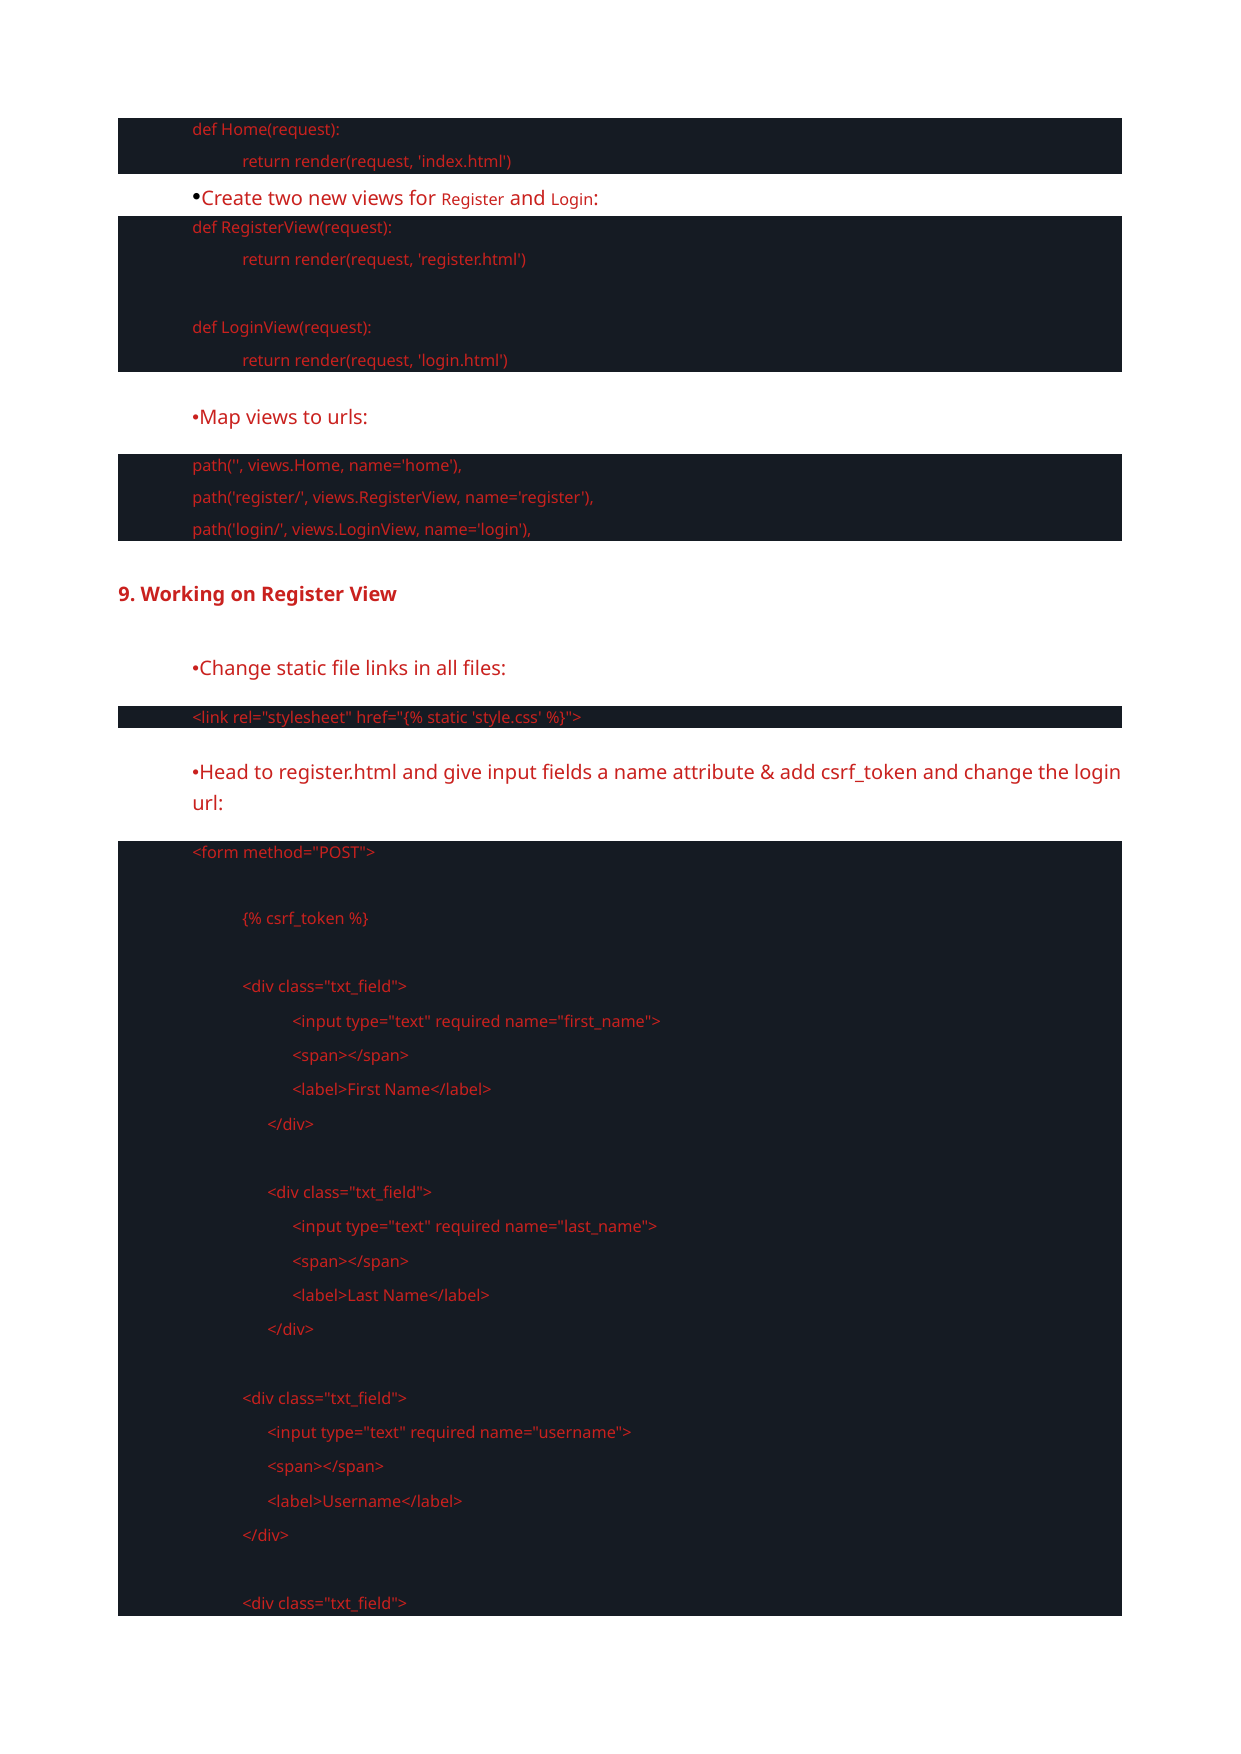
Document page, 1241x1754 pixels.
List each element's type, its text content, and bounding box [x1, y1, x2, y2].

list {% csrf_token %} [118, 907, 1122, 931]
list <input type="text" required name="last_name"> [118, 1215, 1122, 1239]
list Change static file links in all files: [118, 654, 1122, 682]
list </div> [118, 1524, 1122, 1547]
list path('register/', views.RegisterView, name='register'), [118, 486, 1122, 508]
list </div> [118, 1318, 1122, 1342]
list path('', views.Home, name='home'), [118, 454, 1122, 476]
list return render(request, 'index.html') [118, 150, 1122, 174]
list return render(request, 'register.html') [118, 248, 1122, 272]
list <input type="text" required name="username"> [118, 1421, 1122, 1445]
list <div class="txt_field"> [118, 1181, 1122, 1205]
list </div> [118, 1113, 1122, 1136]
list <div class="txt_field"> [118, 976, 1122, 999]
list <label>Username</label> [118, 1489, 1122, 1513]
list def Home(request): [118, 118, 1122, 140]
subtitle 9. Working on Register View [118, 580, 1122, 608]
list <input type="text" required name="first_name"> [118, 1010, 1122, 1033]
list <div class="txt_field"> [118, 1387, 1122, 1410]
list Head to register.html and give input fields a name attribute & add csrf_token and change the login url: [118, 758, 1122, 817]
list Map views to urls: [118, 403, 1122, 430]
list Create two new views for Register and Login: [118, 184, 1122, 212]
list return render(request, 'login.html') [118, 348, 1122, 372]
list <link rel="stylesheet" href="{% static 'style.css' %}"> [118, 706, 1122, 728]
list <label>Last Name</label> [118, 1284, 1122, 1308]
list <span></span> [118, 1250, 1122, 1273]
list def LoginView(request): [118, 316, 1122, 339]
list def RegisterView(request): [118, 216, 1122, 238]
list <form method="POST"> [118, 841, 1122, 863]
list <span></span> [118, 1455, 1122, 1479]
list <label>First Name</label> [118, 1078, 1122, 1102]
list <span></span> [118, 1044, 1122, 1068]
list path('login/', views.LoginView, name='login'), [118, 518, 1122, 541]
list <div class="txt_field"> [118, 1592, 1122, 1616]
